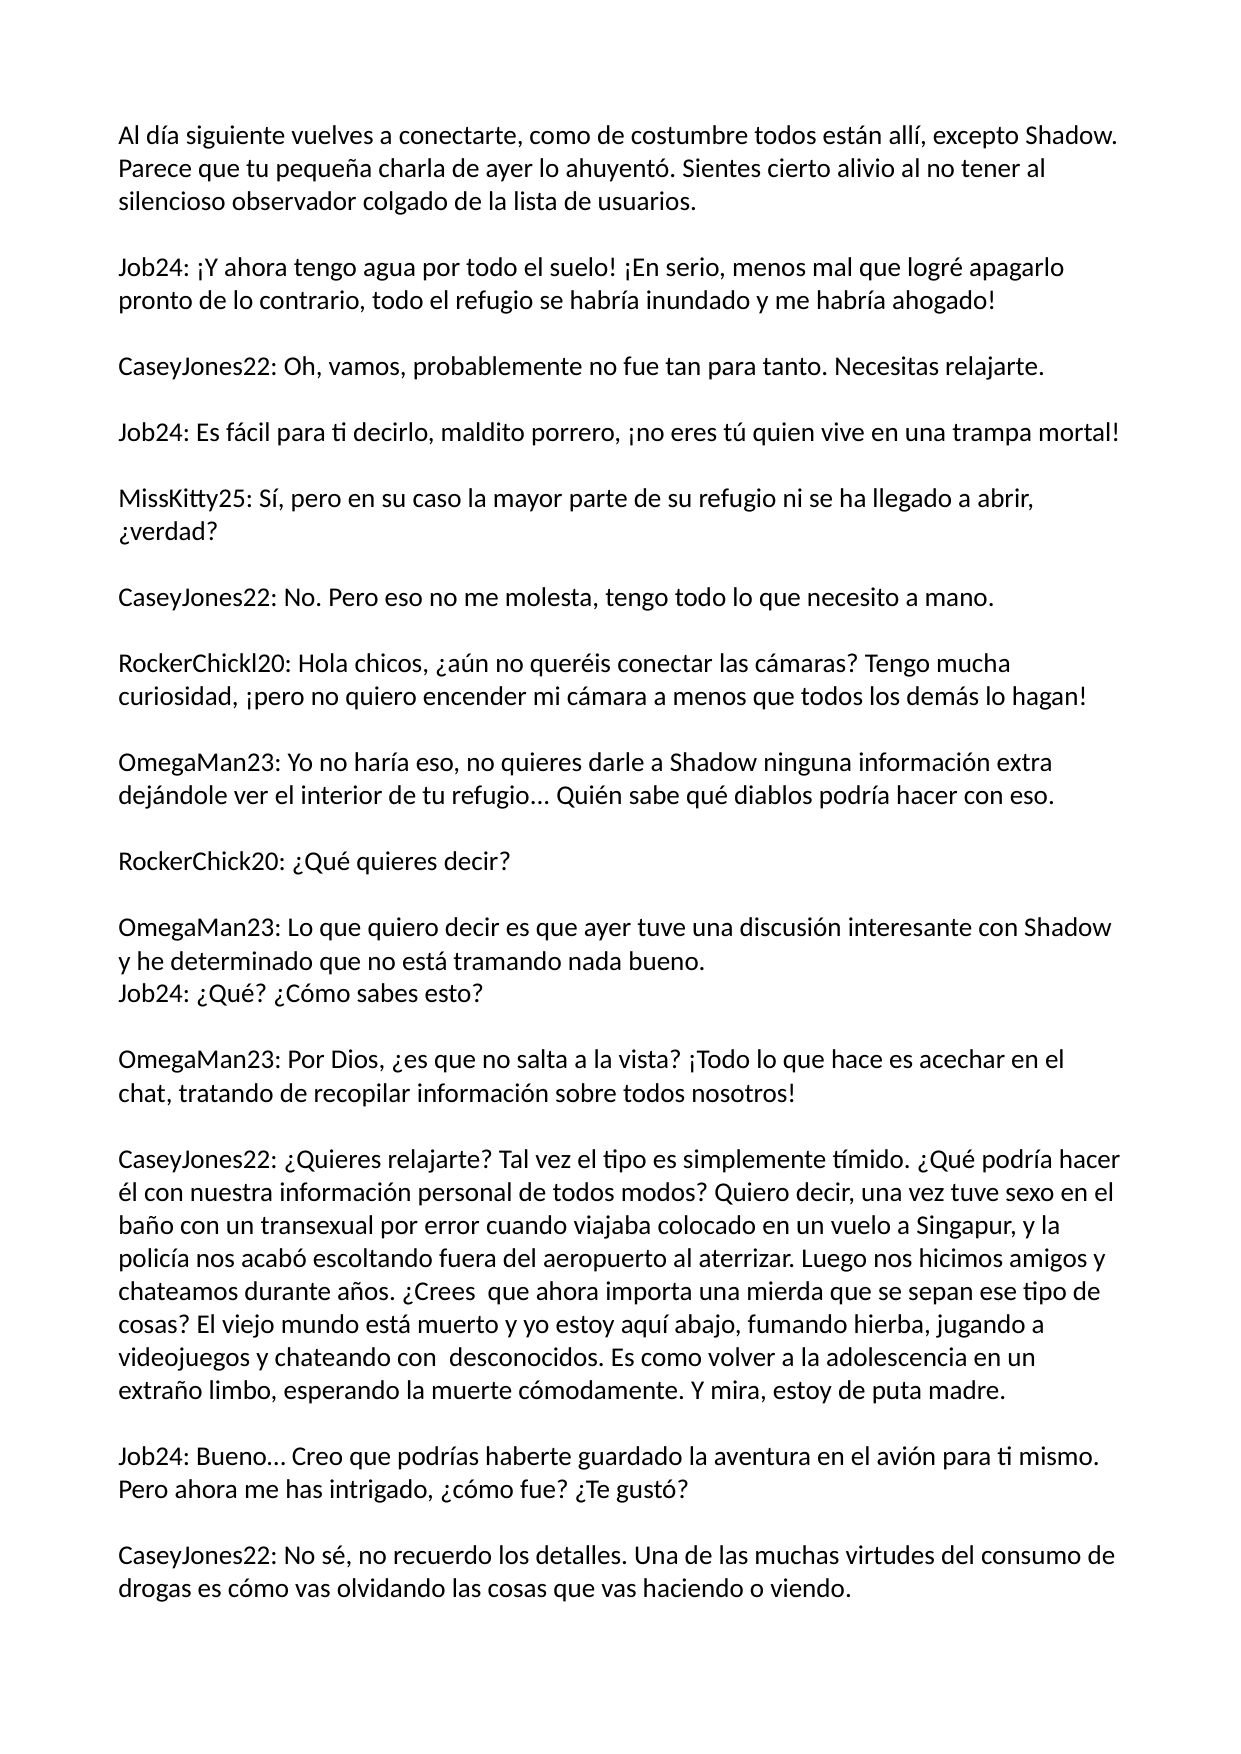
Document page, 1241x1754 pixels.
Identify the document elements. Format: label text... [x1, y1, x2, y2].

text OmegaMan23: Por Dios, ¿es que no salta a la vista? ¡Todo lo que hace es acechar en el chat, tratando de recopilar información sobre todos nosotros! [118, 1043, 1122, 1109]
text Al día siguiente vuelves a conectarte, como de costumbre todos están allí, excepto Shadow. Parece que tu pequeña charla de ayer lo ahuyentó. Sientes cierto alivio al no tener al silencioso observador colgado de la lista de usuarios. [118, 118, 1122, 217]
text RockerChickl20: Hola chicos, ¿aún no queréis conectar las cámaras? Tengo mucha curiosidad, ¡pero no quiero encender mi cámara a menos que todos los demás lo hagan! [118, 646, 1122, 712]
text OmegaMan23: Lo que quiero decir es que ayer tuve una discusión interesante con Shadow y he determinado que no está tramando nada bueno. [118, 911, 1122, 977]
text MissKitty25: Sí, pero en su caso la mayor parte de su refugio ni se ha llegado a abrir, ¿verdad? [118, 481, 1122, 547]
text Job24: ¡Y ahora tengo agua por todo el suelo! ¡En serio, menos mal que logré apagarlo pronto de lo contrario, todo el refugio se habría inundado y me habría ahogado! [118, 250, 1122, 316]
text CaseyJones22: Oh, vamos, probablemente no fue tan para tanto. Necesitas relajarte. [118, 349, 1122, 382]
text CaseyJones22: No. Pero eso no me molesta, tengo todo lo que necesito a mano. [118, 580, 1122, 613]
text OmegaMan23: Yo no haría eso, no quieres darle a Shadow ninguna información extra dejándole ver el interior de tu refugio... Quién sabe qué diablos podría hacer con eso. [118, 746, 1122, 812]
text Job24: Es fácil para ti decirlo, maldito porrero, ¡no eres tú quien vive en una trampa mortal! [118, 415, 1122, 448]
text CaseyJones22: No sé, no recuerdo los detalles. Una de las muchas virtudes del consumo de drogas es cómo vas olvidando las cosas que vas haciendo o viendo. [118, 1538, 1122, 1604]
text Job24: Bueno… Creo que podrías haberte guardado la aventura en el avión para ti mismo. Pero ahora me has intrigado, ¿cómo fue? ¿Te gustó? [118, 1439, 1122, 1505]
text Job24: ¿Qué? ¿Cómo sabes esto? [118, 977, 1122, 1010]
text CaseyJones22: ¿Quieres relajarte? Tal vez el tipo es simplemente tímido. ¿Qué podría hacer él con nuestra información personal de todos modos? Quiero decir, una vez tuve sexo en el baño con un transexual por error cuando viajaba colocado en un vuelo a Singapur, y la policía nos acabó escoltando fuera del aeropuerto al aterrizar. Luego nos hicimos amigos y chateamos durante años. ¿Crees que ahora importa una mierda que se sepan ese tipo de cosas? El viejo mundo está muerto y yo estoy aquí abajo, fumando hierba, jugando a videojuegos y chateando con desconocidos. Es como volver a la adolescencia en un extraño limbo, esperando la muerte cómodamente. Y mira, estoy de puta madre. [118, 1142, 1122, 1406]
text RockerChick20: ¿Qué quieres decir? [118, 844, 1122, 878]
